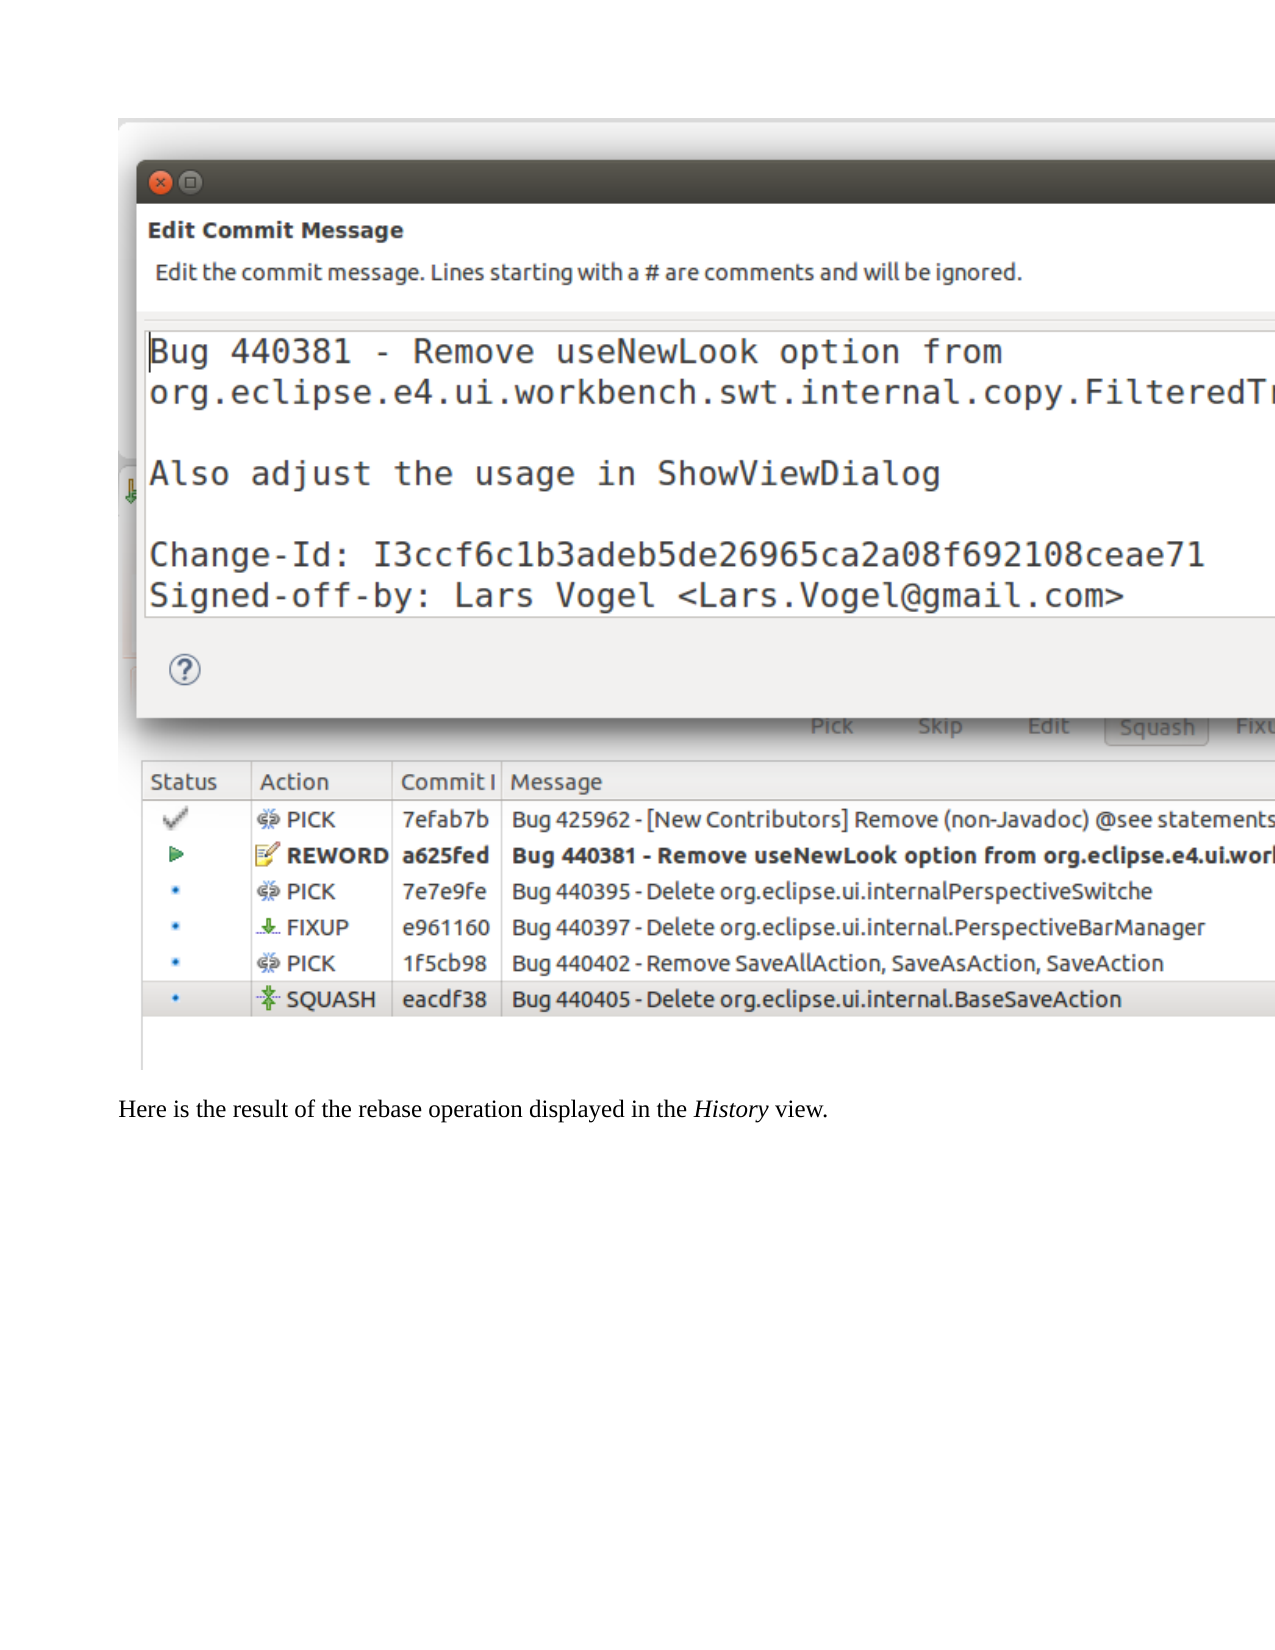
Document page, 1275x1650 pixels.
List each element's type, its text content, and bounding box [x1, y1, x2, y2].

text Here is the result of the rebase operation displayed in the History view. [118, 1094, 1157, 1123]
picture [118, 118, 1275, 1070]
